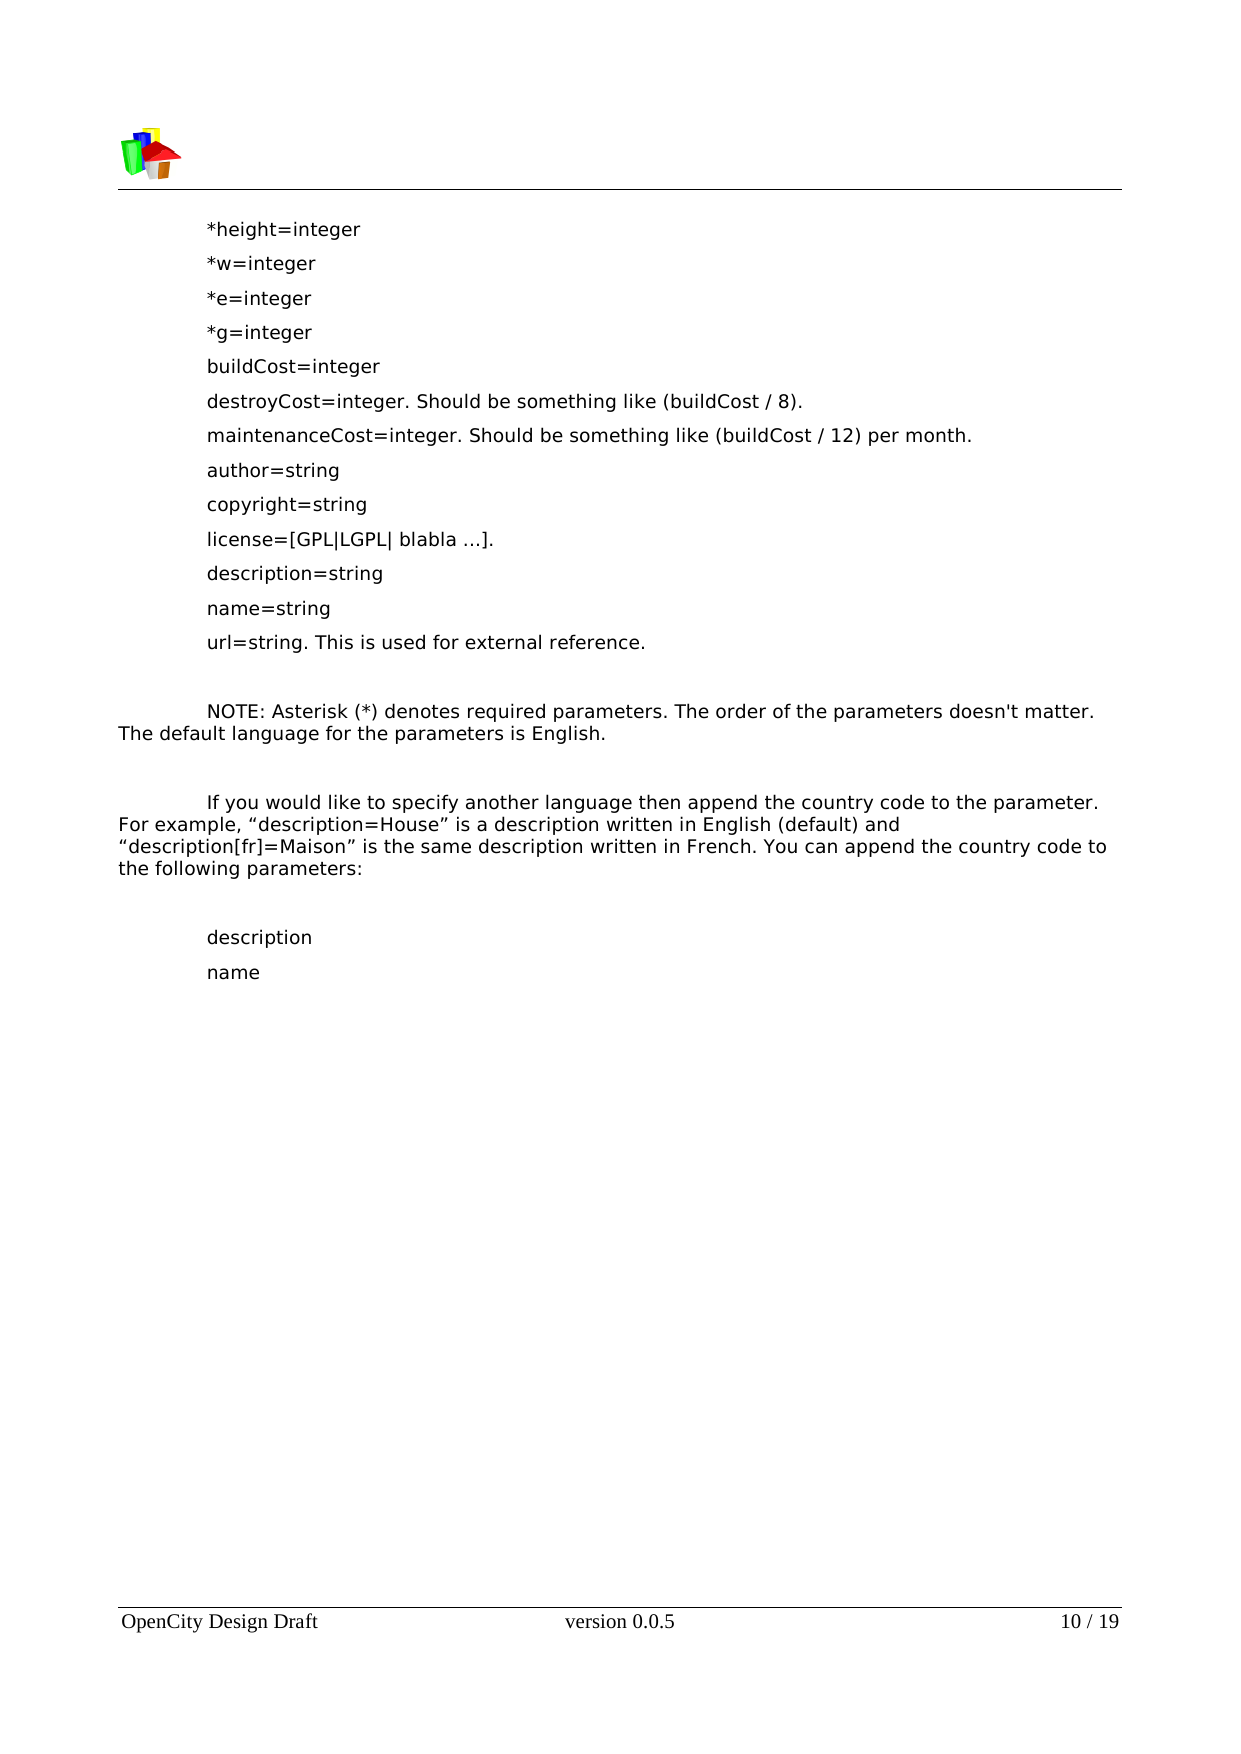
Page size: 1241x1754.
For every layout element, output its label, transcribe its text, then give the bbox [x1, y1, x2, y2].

text author=string [118, 460, 1122, 482]
text url=string. This is used for external reference. [118, 632, 1122, 654]
text license=[GPL|LGPL| blabla ...]. [118, 529, 1122, 551]
text description=string [118, 563, 1122, 585]
text maintenanceCost=integer. Should be something like (buildCost / 12) per month. [118, 425, 1122, 447]
text description [118, 927, 1122, 949]
text buildCost=integer [118, 356, 1122, 378]
text name [118, 962, 1122, 983]
text *height=integer [118, 218, 1122, 241]
text If you would like to specify another language then append the country code to the parameter. For example, “description=House” is a description written in English (default) and “description[fr]=Maison” is the same description written in French. You can append the country code to the following parameters: [118, 792, 1122, 880]
text copyright=string [118, 494, 1122, 516]
text *g=integer [118, 322, 1122, 344]
text *w=integer [118, 253, 1122, 275]
text name=string [118, 598, 1122, 620]
picture [121, 121, 182, 186]
text NOTE: Asterisk (*) denotes required parameters. The order of the parameters doesn't matter. The default language for the parameters is English. [118, 701, 1122, 745]
text destroyCost=integer. Should be something like (buildCost / 8). [118, 391, 1122, 413]
text *e=integer [118, 287, 1122, 309]
